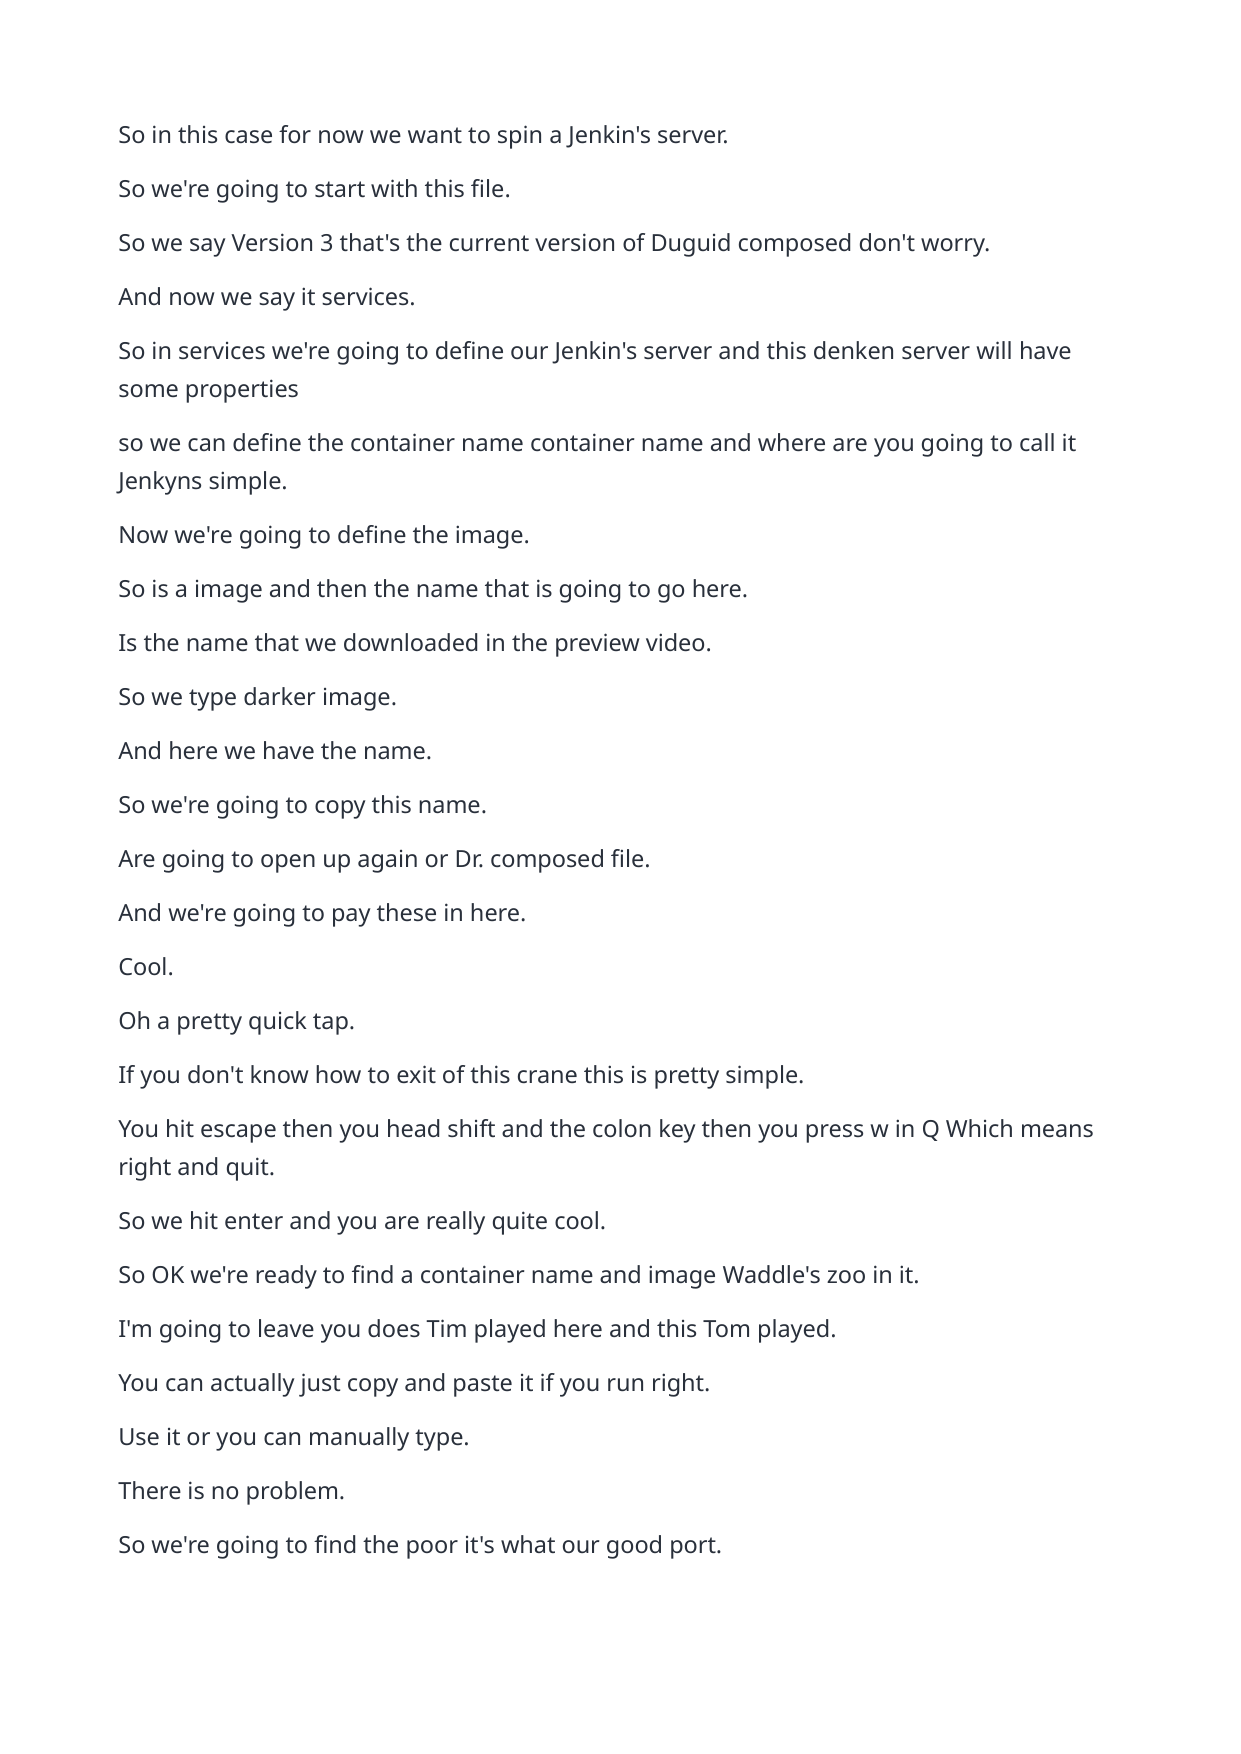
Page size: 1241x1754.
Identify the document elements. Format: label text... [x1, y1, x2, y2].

text So is a image and then the name that is going to go here. [118, 572, 1122, 604]
text So in services we're going to define our Jenkin's server and this denken server will have some properties [118, 334, 1122, 404]
text Oh a pretty quick tap. [118, 1004, 1122, 1036]
text I'm going to leave you does Tim played here and this Tom played. [118, 1312, 1122, 1344]
text So OK we're ready to find a container name and image Waddle's zoo in it. [118, 1258, 1122, 1290]
text And we're going to pay these in here. [118, 896, 1122, 928]
text And here we have the name. [118, 734, 1122, 766]
text So we type darker image. [118, 680, 1122, 712]
text So in this case for now we want to spin a Jenkin's server. [118, 118, 1122, 150]
text And now we say it services. [118, 280, 1122, 312]
text so we can define the container name container name and where are you going to call it Jenkyns simple. [118, 426, 1122, 497]
text So we say Version 3 that's the current version of Duguid composed don't worry. [118, 226, 1122, 258]
text So we're going to find the poor it's what our good port. [118, 1528, 1122, 1560]
text So we're going to start with this file. [118, 172, 1122, 204]
text You hit escape then you head shift and the colon key then you press w in Q Which means right and quit. [118, 1112, 1122, 1182]
text Now we're going to define the image. [118, 518, 1122, 551]
text Is the name that we downloaded in the preview video. [118, 626, 1122, 658]
text You can actually just copy and paste it if you run right. [118, 1366, 1122, 1398]
text Are going to open up again or Dr. composed file. [118, 842, 1122, 874]
text Use it or you can manually type. [118, 1420, 1122, 1452]
text Cool. [118, 950, 1122, 982]
text So we're going to copy this name. [118, 788, 1122, 820]
text So we hit enter and you are really quite cool. [118, 1204, 1122, 1236]
text There is no problem. [118, 1474, 1122, 1506]
text If you don't know how to exit of this crane this is pretty simple. [118, 1058, 1122, 1090]
